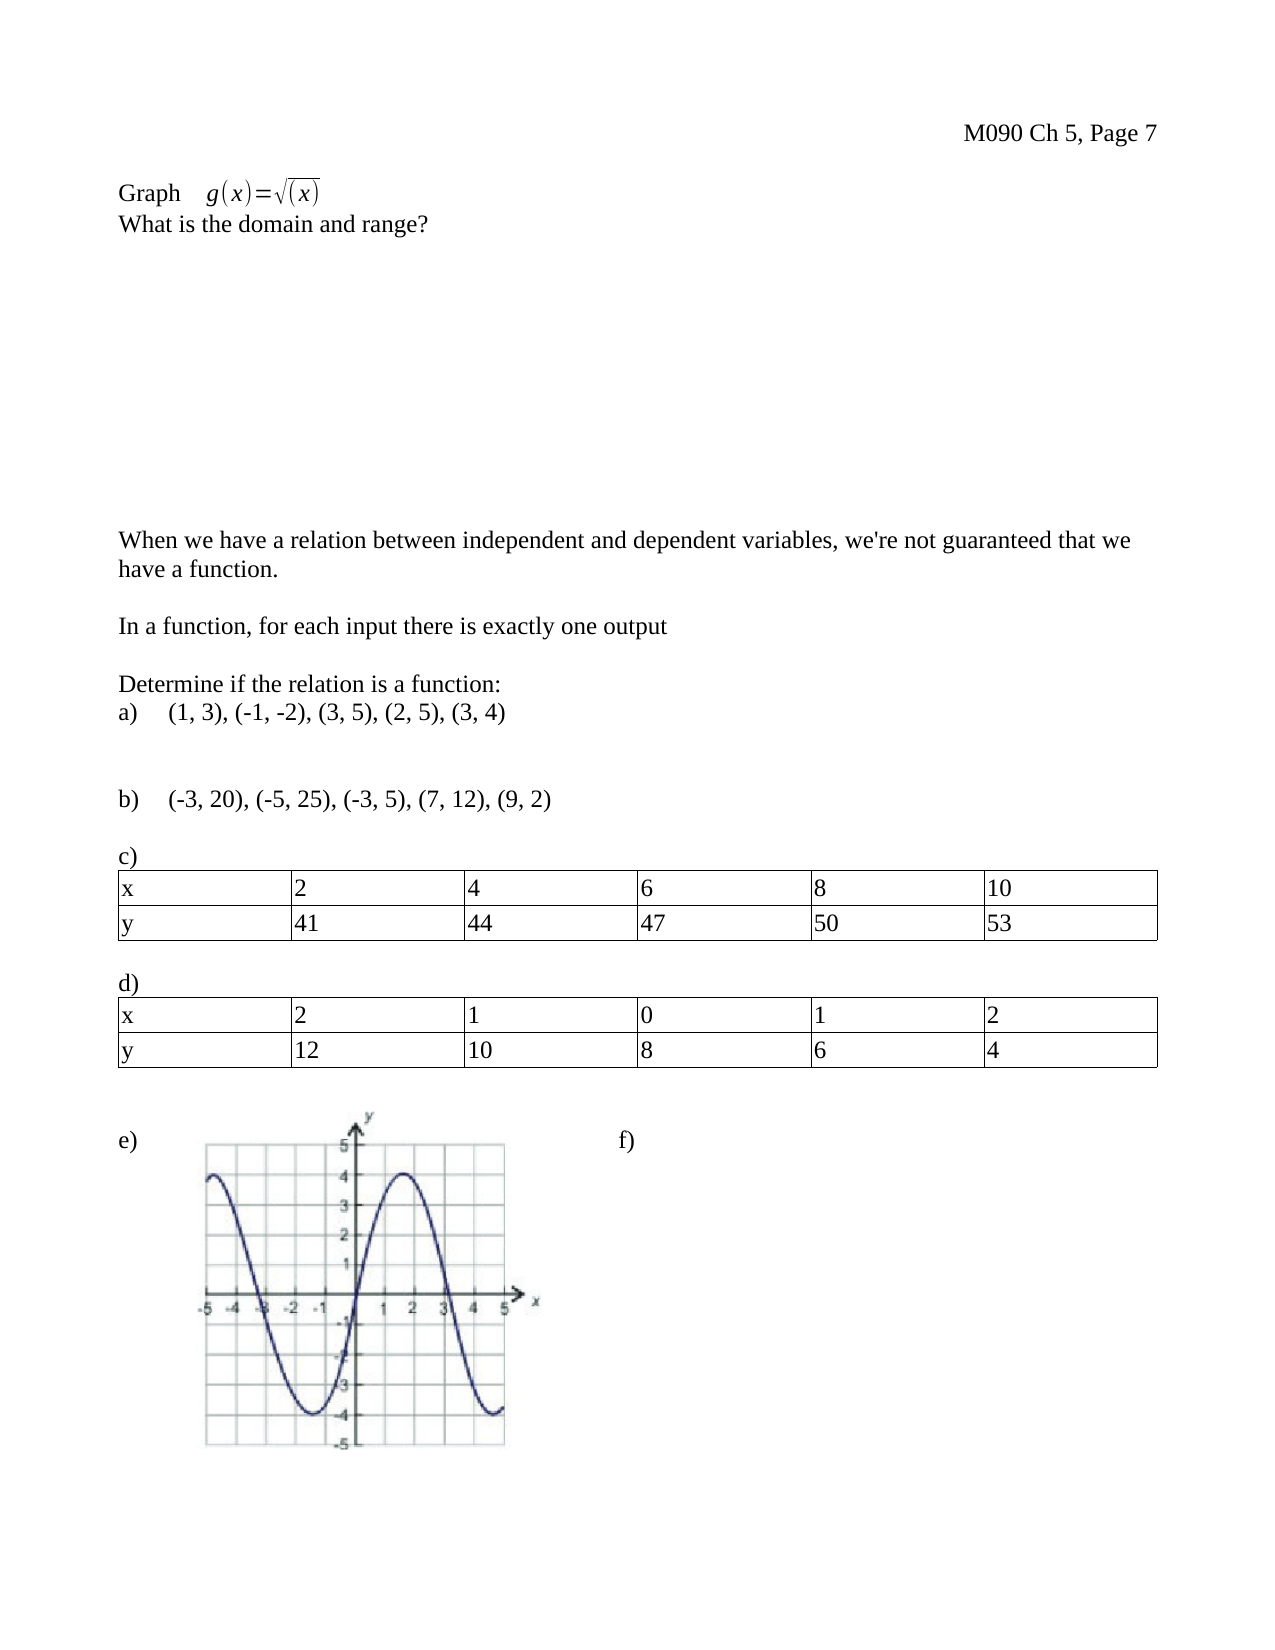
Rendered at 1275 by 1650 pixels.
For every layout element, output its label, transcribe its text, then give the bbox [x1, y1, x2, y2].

table_cell 6 [812, 1033, 984, 1067]
table_header 8 [812, 871, 984, 905]
picture [186, 1097, 555, 1470]
text When we have a relation between independent and dependent variables, we're not guaranteed that we have a function. [118, 525, 1157, 582]
table_cell 10 [465, 1033, 637, 1067]
table_cell y [119, 1033, 291, 1067]
text e) [118, 1125, 186, 1153]
table_cell 44 [465, 906, 637, 940]
table_header 2 [292, 871, 464, 905]
table_header 6 [638, 871, 811, 905]
text In a function, for each input there is exactly one output [118, 611, 1157, 640]
text a) (1, 3), (-1, -2), (3, 5), (2, 5), (3, 4) [118, 697, 1157, 726]
table_header x [119, 998, 291, 1032]
table_cell 12 [292, 1033, 464, 1067]
text Graph [118, 176, 1157, 209]
table_header 4 [465, 871, 637, 905]
table_cell 4 [985, 1033, 1157, 1067]
table_cell 47 [638, 906, 811, 940]
table_header 1 [465, 998, 637, 1032]
text Determine if the relation is a function: [118, 669, 1157, 697]
table_header 10 [985, 871, 1157, 905]
table_cell y [119, 906, 291, 940]
table_cell 8 [638, 1033, 811, 1067]
table_cell 53 [985, 906, 1157, 940]
text f) [555, 1125, 1157, 1153]
text b) (-3, 20), (-5, 25), (-3, 5), (7, 12), (9, 2) [118, 784, 1157, 812]
table_cell 41 [292, 906, 464, 940]
table_header 0 [638, 998, 811, 1032]
text d) [118, 968, 1157, 997]
table_header 2 [292, 998, 464, 1032]
table_header x [119, 871, 291, 905]
table_header 2 [985, 998, 1157, 1032]
text c) [118, 841, 1157, 870]
text What is the domain and range? [118, 209, 1157, 237]
table_cell 50 [812, 906, 984, 940]
table_header 1 [812, 998, 984, 1032]
